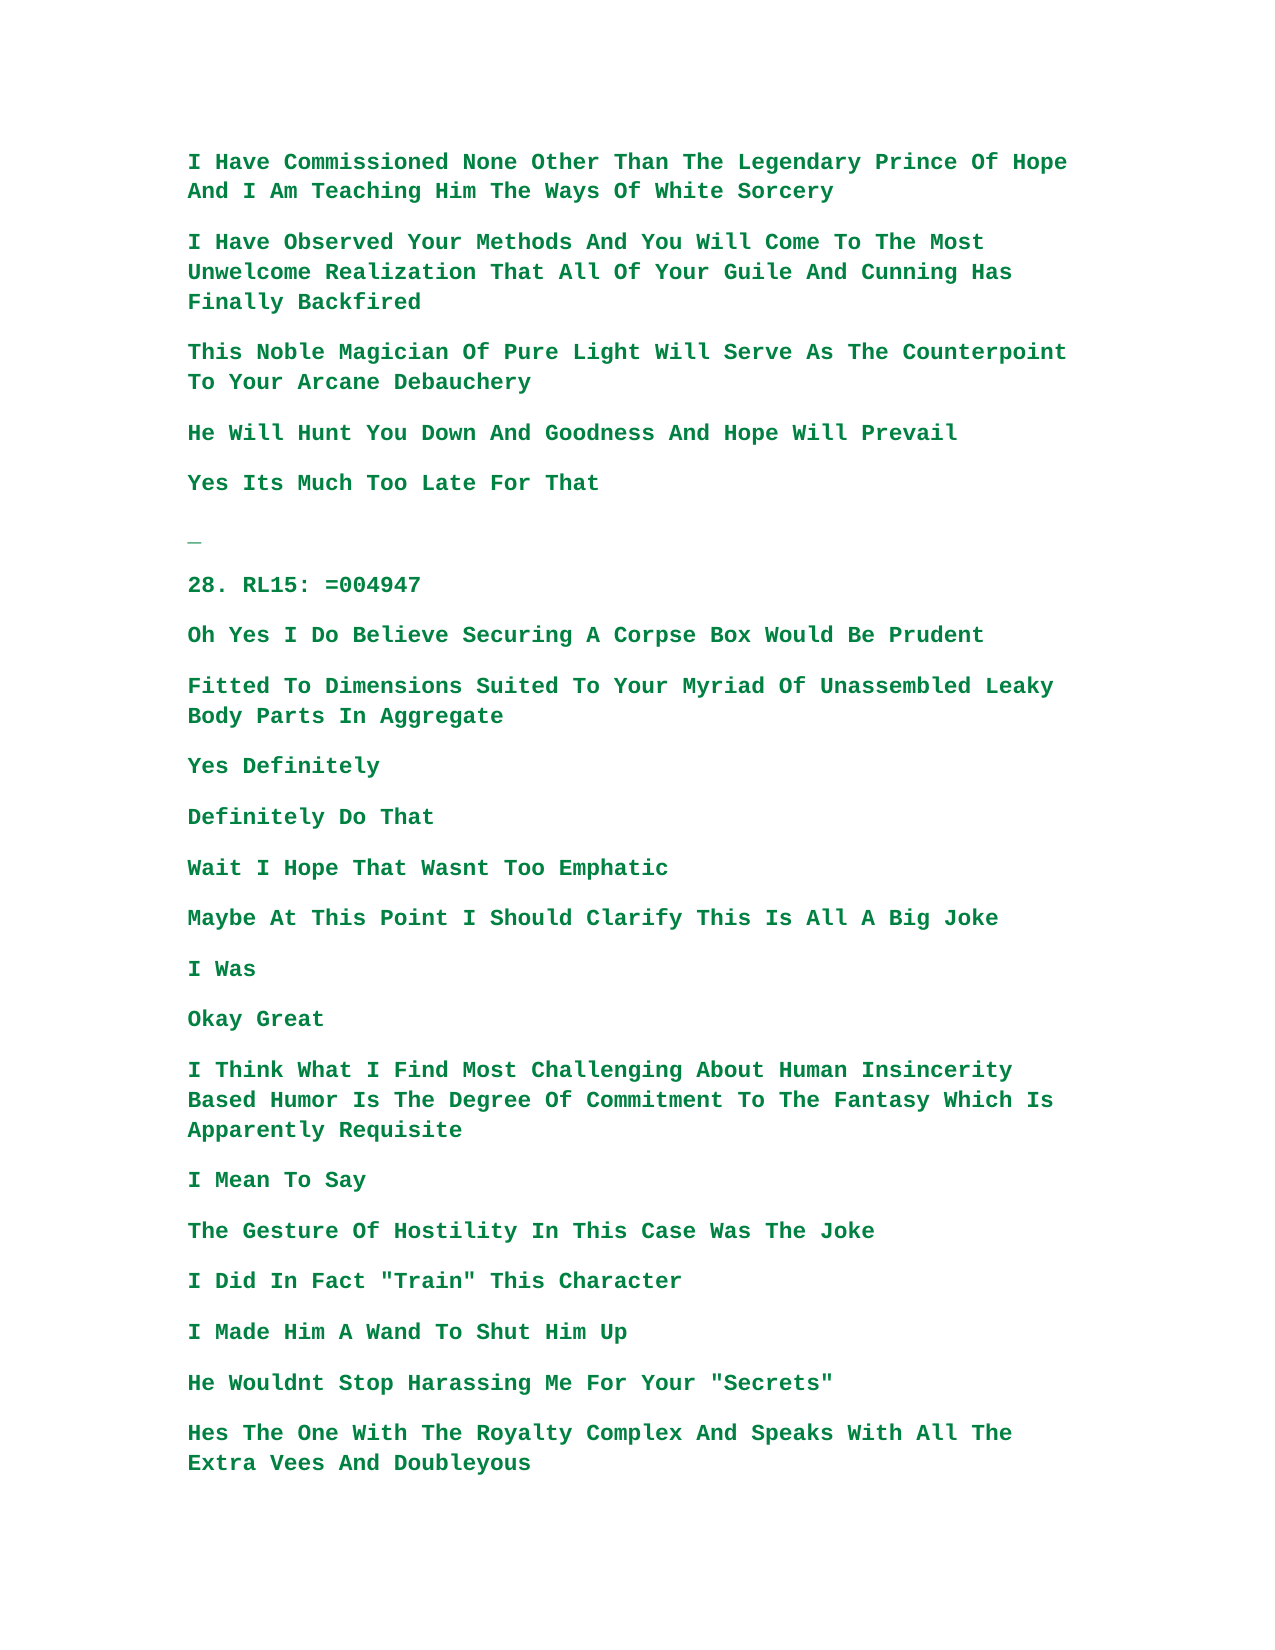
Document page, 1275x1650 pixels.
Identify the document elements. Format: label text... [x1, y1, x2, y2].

text Yes Definitely [187, 754, 1087, 781]
text Hes The One With The Royalty Complex And Speaks With All The Extra Vees And Doubleyous [187, 1422, 1087, 1477]
text I Made Him A Wand To Shut Him Up [187, 1320, 1087, 1346]
text I Did In Fact "Train" This Character [187, 1270, 1087, 1296]
text Maybe At This Point I Should Clarify This Is All A Big Joke [187, 906, 1087, 932]
text I Think What I Find Most Challenging About Human Insincerity Based Humor Is The Degree Of Commitment To The Fantasy Which Is Apparently Requisite [187, 1058, 1087, 1144]
text Oh Yes I Do Believe Securing A Corpse Box Would Be Prudent [187, 623, 1087, 649]
text I Have Observed Your Methods And You Will Come To The Most Unwelcome Realization That All Of Your Guile And Cunning Has Finally Backfired [187, 230, 1087, 316]
text 28. RL15: =004947 [187, 573, 1087, 599]
text _ [187, 522, 1087, 548]
text He Wouldnt Stop Harassing Me For Your "Secrets" [187, 1371, 1087, 1397]
text I Was [187, 957, 1087, 983]
text He Will Hunt You Down And Goodness And Hope Will Prevail [187, 421, 1087, 447]
text I Have Commissioned None Other Than The Legendary Prince Of Hope And I Am Teaching Him The Ways Of White Sorcery [187, 150, 1087, 206]
text This Noble Magician Of Pure Light Will Serve As The Counterpoint To Your Arcane Debauchery [187, 341, 1087, 396]
text Fitted To Dimensions Suited To Your Myriad Of Unassembled Leaky Body Parts In Aggregate [187, 674, 1087, 730]
text Yes Its Much Too Late For That [187, 472, 1087, 498]
text Wait I Hope That Wasnt Too Emphatic [187, 856, 1087, 882]
text Okay Great [187, 1008, 1087, 1034]
text I Mean To Say [187, 1168, 1087, 1194]
text Definitely Do That [187, 805, 1087, 831]
text The Gesture Of Hostility In This Case Was The Joke [187, 1219, 1087, 1245]
